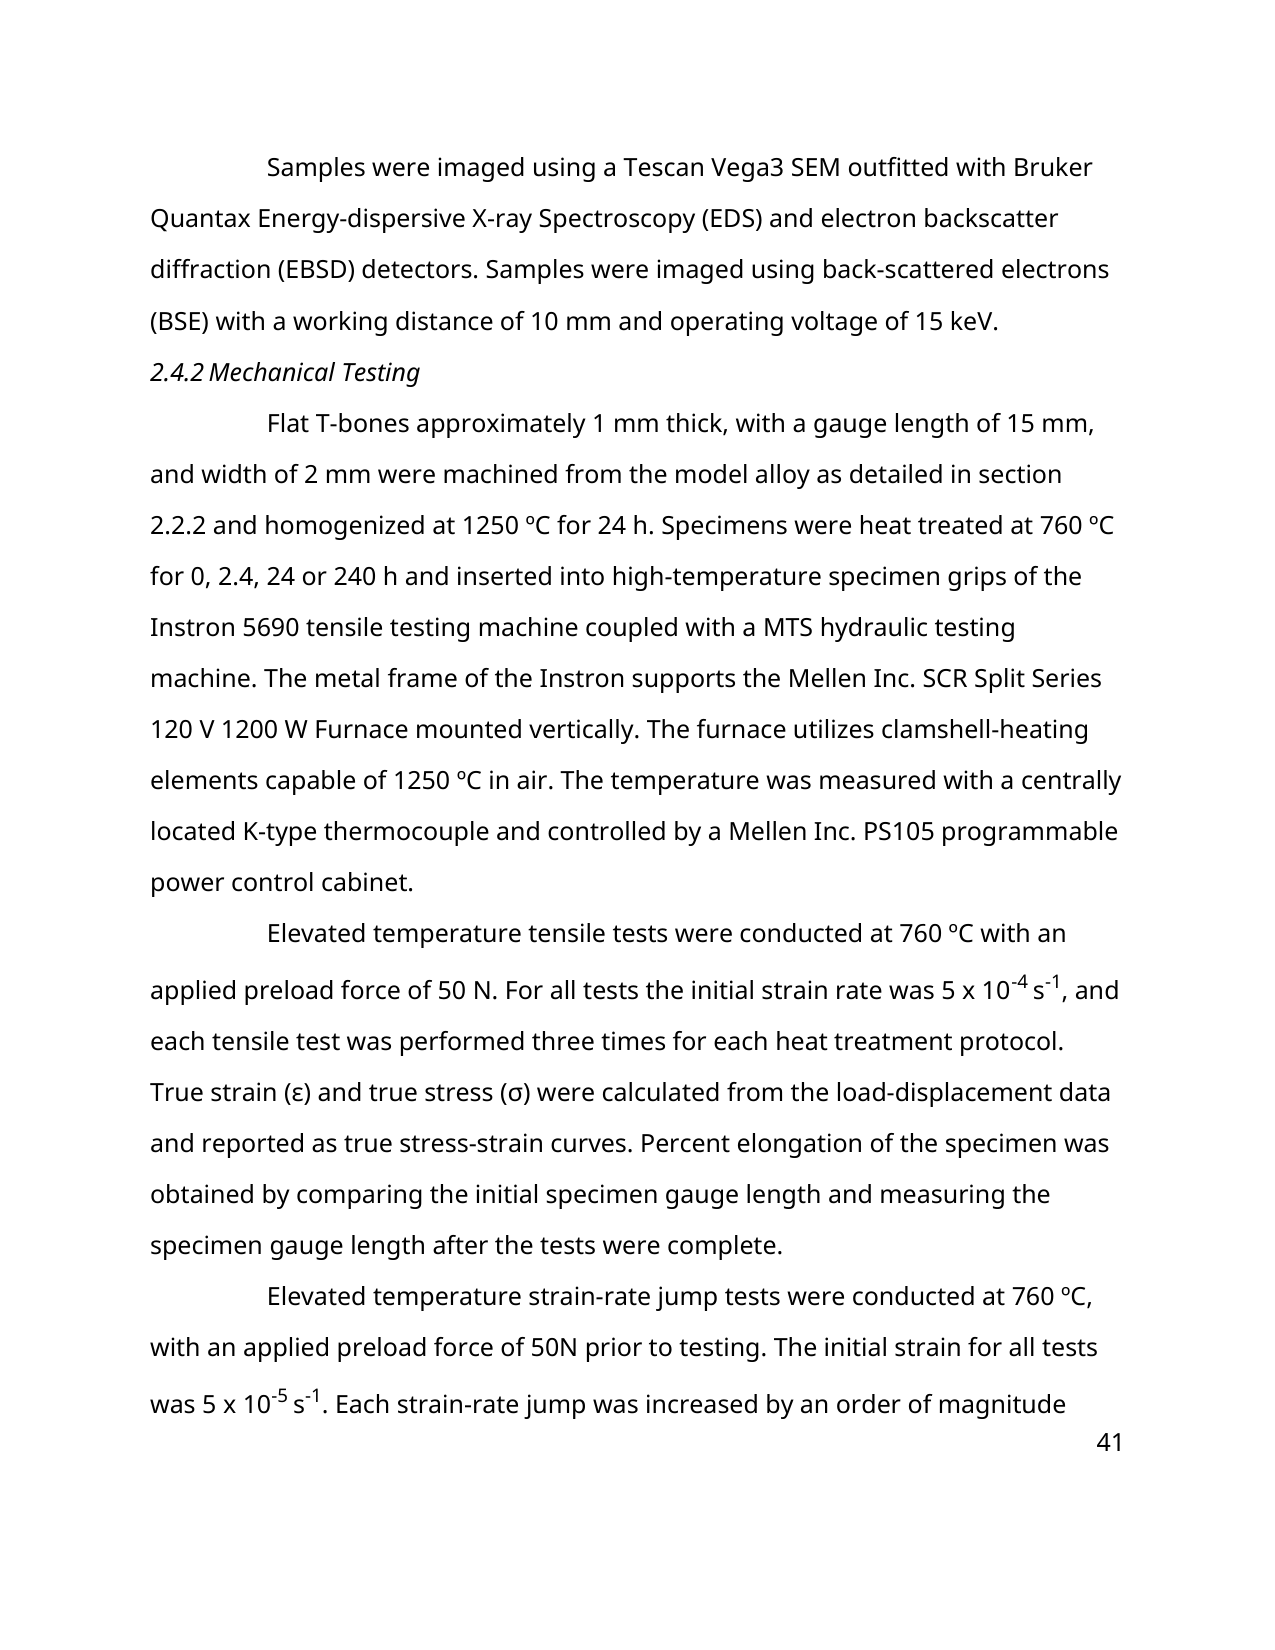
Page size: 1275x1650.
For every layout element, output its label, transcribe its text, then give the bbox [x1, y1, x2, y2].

text Elevated temperature strain-rate jump tests were conducted at 760 ºC, with an applied preload force of 50N prior to testing. The initial strain for all tests was 5 x 10-5 s-1. Each strain-rate jump was increased by an order of magnitude [150, 1279, 1125, 1421]
text Flat T-bones approximately 1 mm thick, with a gauge length of 15 mm, and width of 2 mm were machined from the model alloy as detailed in section 2.2.2 and homogenized at 1250 ºC for 24 h. Specimens were heat treated at 760 ºC for 0, 2.4, 24 or 240 h and inserted into high-temperature specimen grips of the Instron 5690 tensile testing machine coupled with a MTS hydraulic testing machine. The metal frame of the Instron supports the Mellen Inc. SCR Split Series 120 V 1200 W Furnace mounted vertically. The furnace utilizes clamshell-heating elements capable of 1250 ºC in air. The temperature was measured with a centrally located K-type thermocouple and controlled by a Mellen Inc. PS105 programmable power control cabinet. [150, 405, 1125, 899]
text Elevated temperature tensile tests were conducted at 760 ºC with an applied preload force of 50 N. For all tests the initial strain rate was 5 x 10-4 s-1, and each tensile test was performed three times for each heat treatment protocol. True strain (ɛ) and true stress (σ) were calculated from the load-displacement data and reported as true stress-strain curves. Percent elongation of the specimen was obtained by comparing the initial specimen gauge length and measuring the specimen gauge length after the tests were complete. [150, 916, 1125, 1262]
text 2.4.2 Mechanical Testing [150, 354, 1125, 388]
text Samples were imaged using a Tescan Vega3 SEM outfitted with Bruker Quantax Energy-dispersive X-ray Spectroscopy (EDS) and electron backscatter diffraction (EBSD) detectors. Samples were imaged using back-scattered electrons (BSE) with a working distance of 10 mm and operating voltage of 15 keV. [150, 150, 1125, 337]
